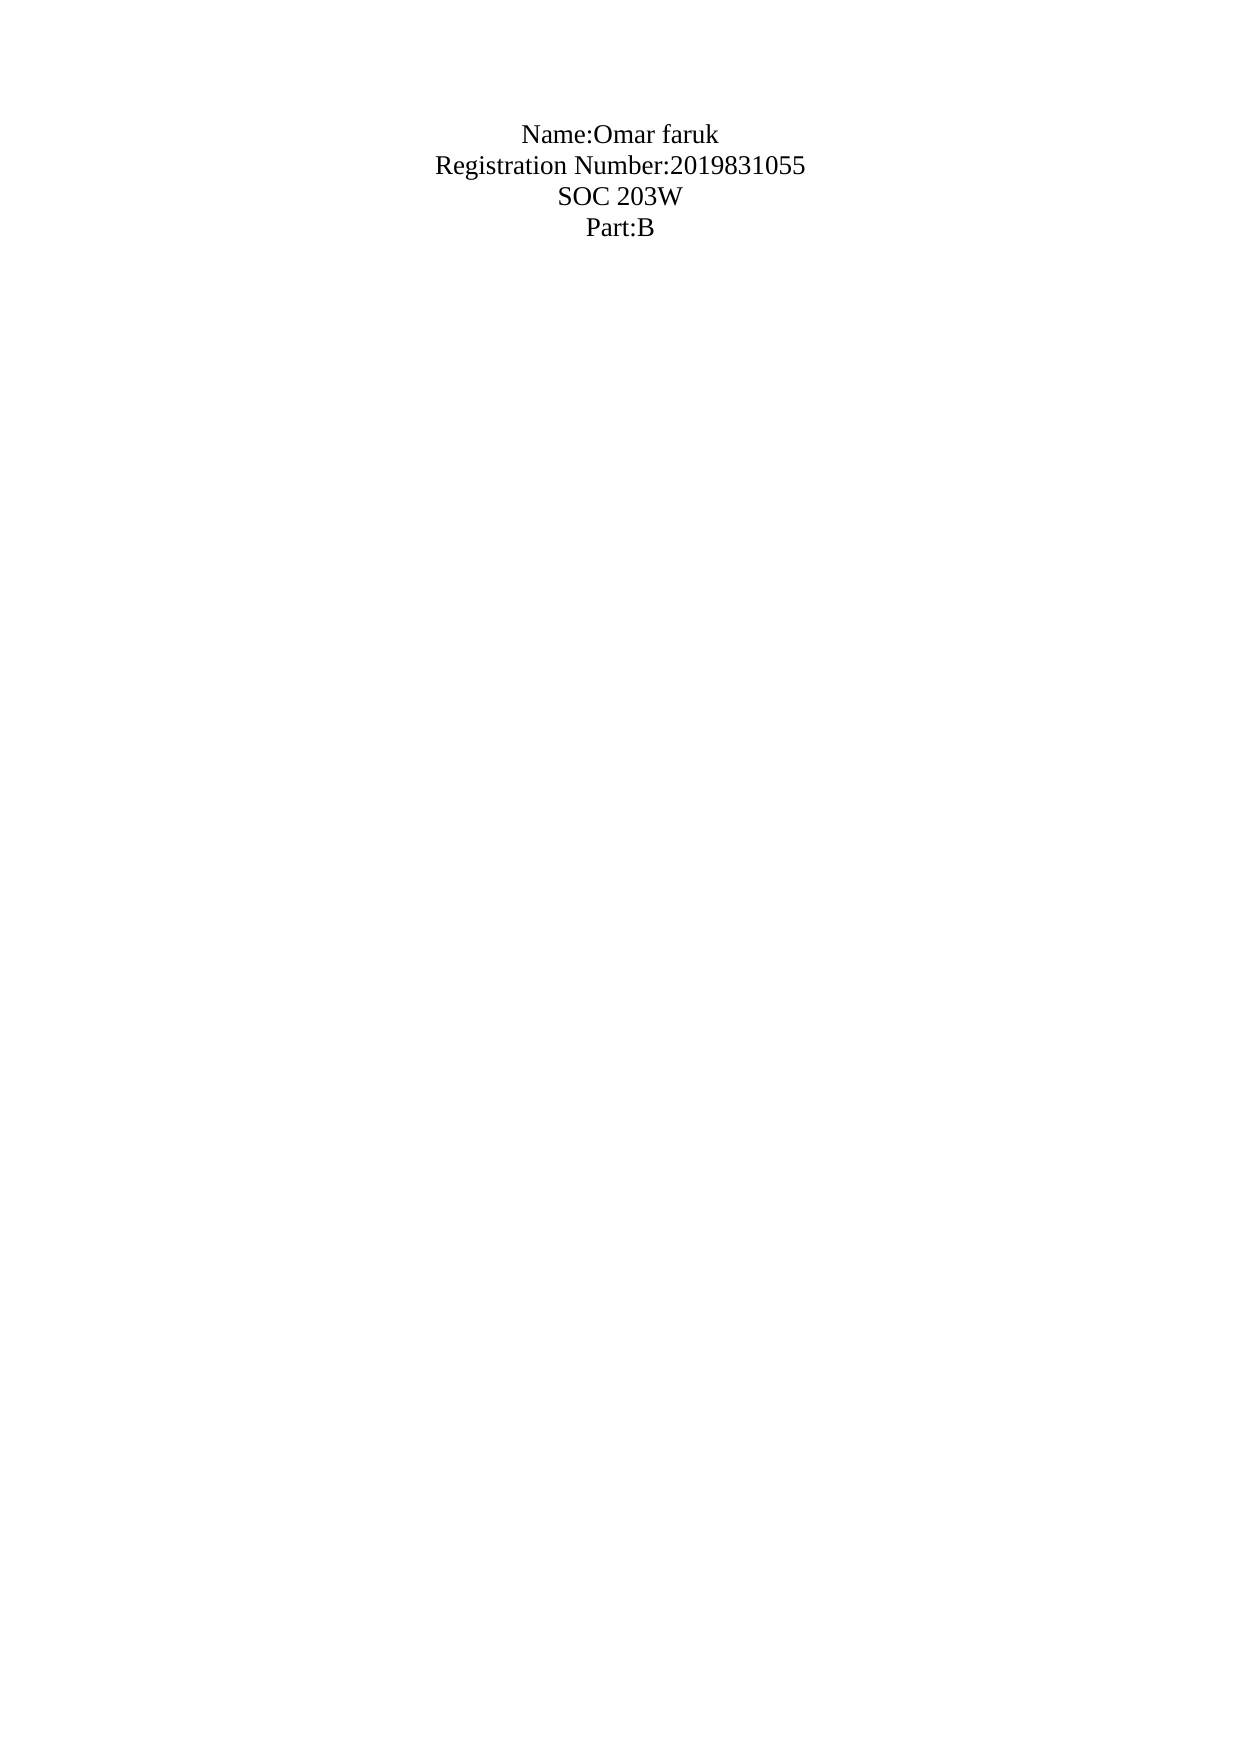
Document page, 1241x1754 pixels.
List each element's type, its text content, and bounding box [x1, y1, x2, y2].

text SOC 203W [118, 180, 1122, 212]
text Part:B [118, 212, 1122, 243]
text Name:Omar faruk [118, 118, 1122, 149]
text Registration Number:2019831055 [118, 149, 1122, 180]
